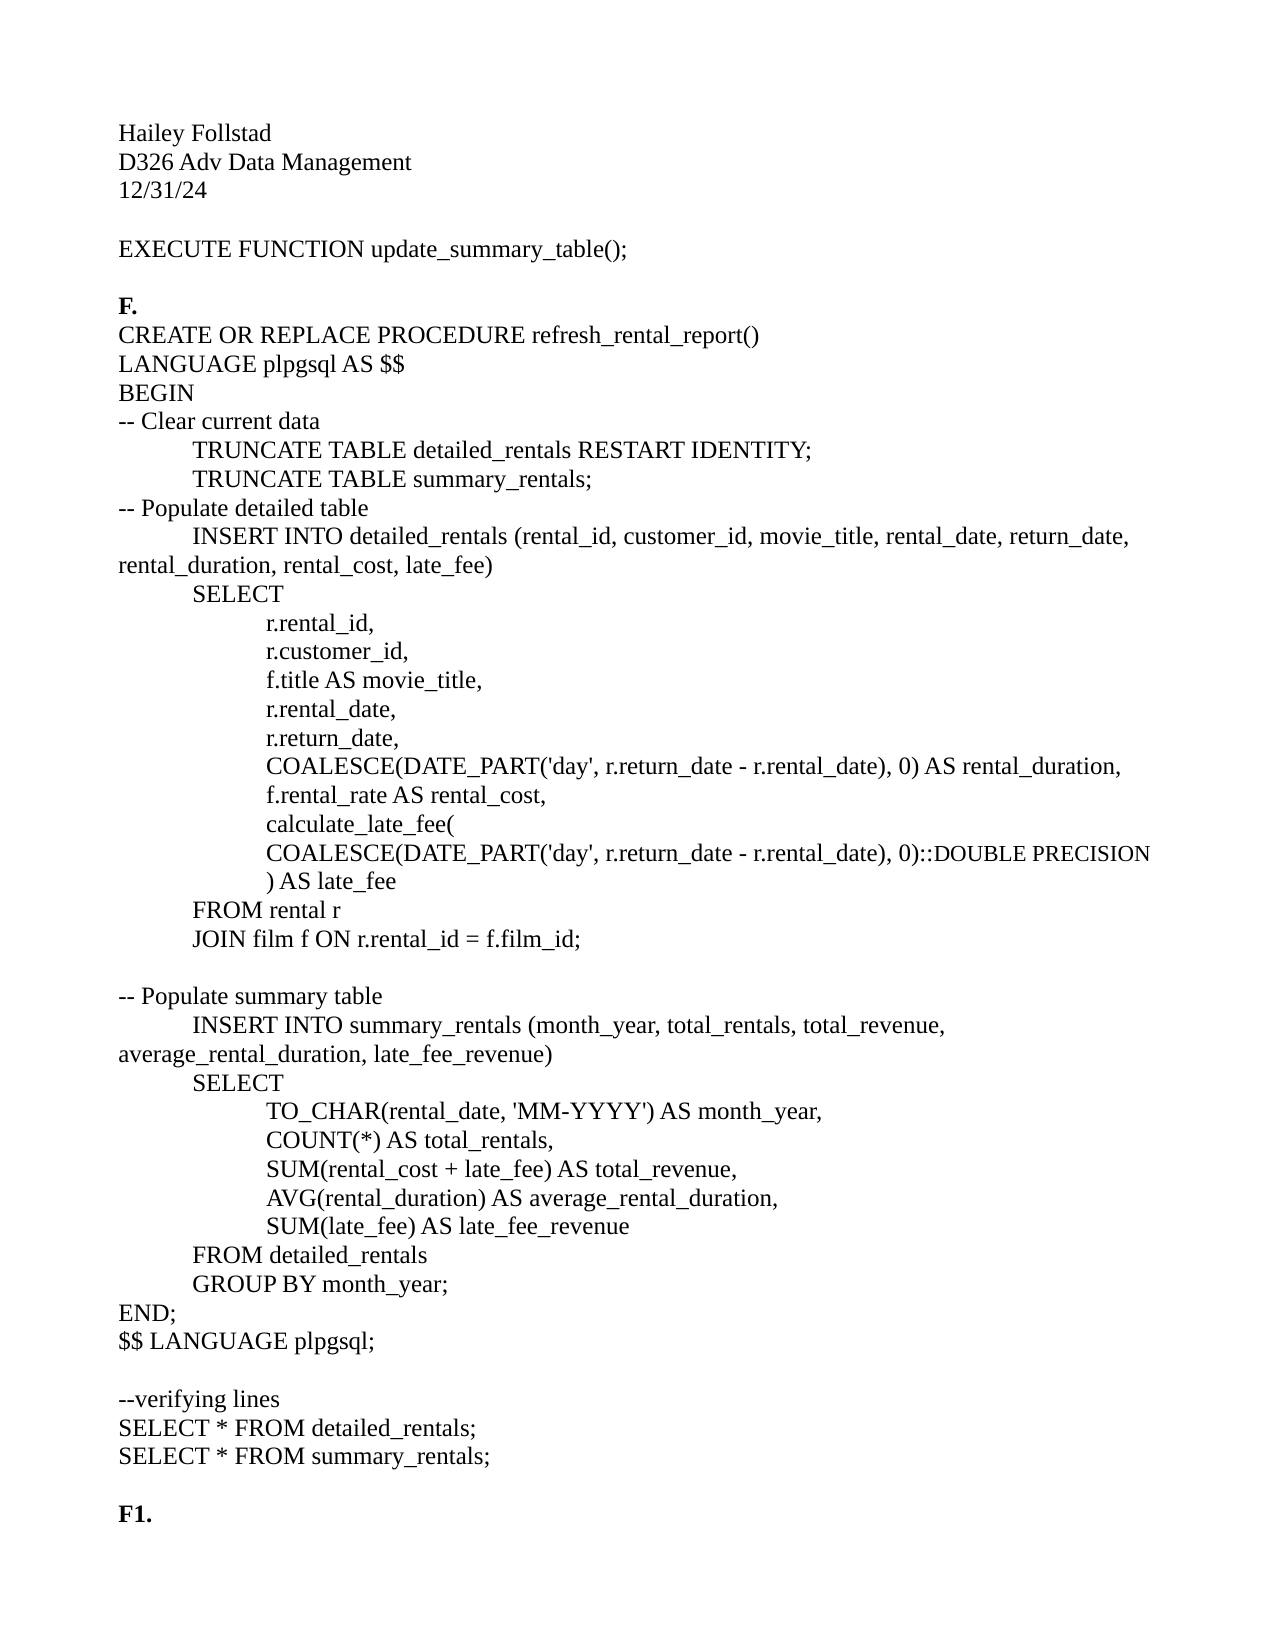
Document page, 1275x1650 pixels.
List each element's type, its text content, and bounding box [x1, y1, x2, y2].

text -- Populate detailed table [118, 493, 1157, 521]
text INSERT INTO detailed_rentals (rental_id, customer_id, movie_title, rental_date, return_date, rental_duration, rental_cost, late_fee) [118, 521, 1157, 579]
text TO_CHAR(rental_date, 'MM-YYYY') AS month_year, [118, 1096, 1157, 1125]
text -- Clear current data [118, 406, 1157, 435]
text COALESCE(DATE_PART('day', r.return_date - r.rental_date), 0) AS rental_duration, [118, 751, 1157, 780]
text --verifying lines [118, 1384, 1157, 1413]
text F1. [118, 1499, 1157, 1528]
text f.title AS movie_title, [118, 665, 1157, 694]
text SELECT [118, 579, 1157, 608]
text TRUNCATE TABLE summary_rentals; [118, 464, 1157, 493]
text FROM detailed_rentals [118, 1240, 1157, 1269]
text r.customer_id, [118, 636, 1157, 665]
text $$ LANGUAGE plpgsql; [118, 1326, 1157, 1355]
text SELECT [118, 1068, 1157, 1096]
text r.rental_id, [118, 608, 1157, 636]
text JOIN film f ON r.rental_id = f.film_id; [118, 924, 1157, 953]
text INSERT INTO summary_rentals (month_year, total_rentals, total_revenue, average_rental_duration, late_fee_revenue) [118, 1010, 1157, 1068]
text F. [118, 291, 1157, 320]
text EXECUTE FUNCTION update_summary_table(); [118, 234, 1157, 263]
text GROUP BY month_year; [118, 1269, 1157, 1298]
text SUM(rental_cost + late_fee) AS total_revenue, [118, 1154, 1157, 1183]
text -- Populate summary table [118, 981, 1157, 1010]
text TRUNCATE TABLE detailed_rentals RESTART IDENTITY; [118, 435, 1157, 464]
text COALESCE(DATE_PART('day', r.return_date - r.rental_date), 0)::DOUBLE PRECISION [118, 838, 1157, 866]
text calculate_late_fee( [118, 809, 1157, 838]
text SUM(late_fee) AS late_fee_revenue [118, 1211, 1157, 1240]
text r.return_date, [118, 723, 1157, 751]
text BEGIN [118, 378, 1157, 406]
text END; [118, 1298, 1157, 1326]
text AVG(rental_duration) AS average_rental_duration, [118, 1183, 1157, 1211]
text SELECT * FROM detailed_rentals; [118, 1413, 1157, 1441]
text SELECT * FROM summary_rentals; [118, 1441, 1157, 1470]
text LANGUAGE plpgsql AS $$ [118, 349, 1157, 378]
text ) AS late_fee [118, 866, 1157, 895]
text COUNT(*) AS total_rentals, [118, 1125, 1157, 1154]
text r.rental_date, [118, 694, 1157, 723]
text f.rental_rate AS rental_cost, [118, 780, 1157, 809]
text CREATE OR REPLACE PROCEDURE refresh_rental_report() [118, 320, 1157, 349]
text FROM rental r [118, 895, 1157, 924]
